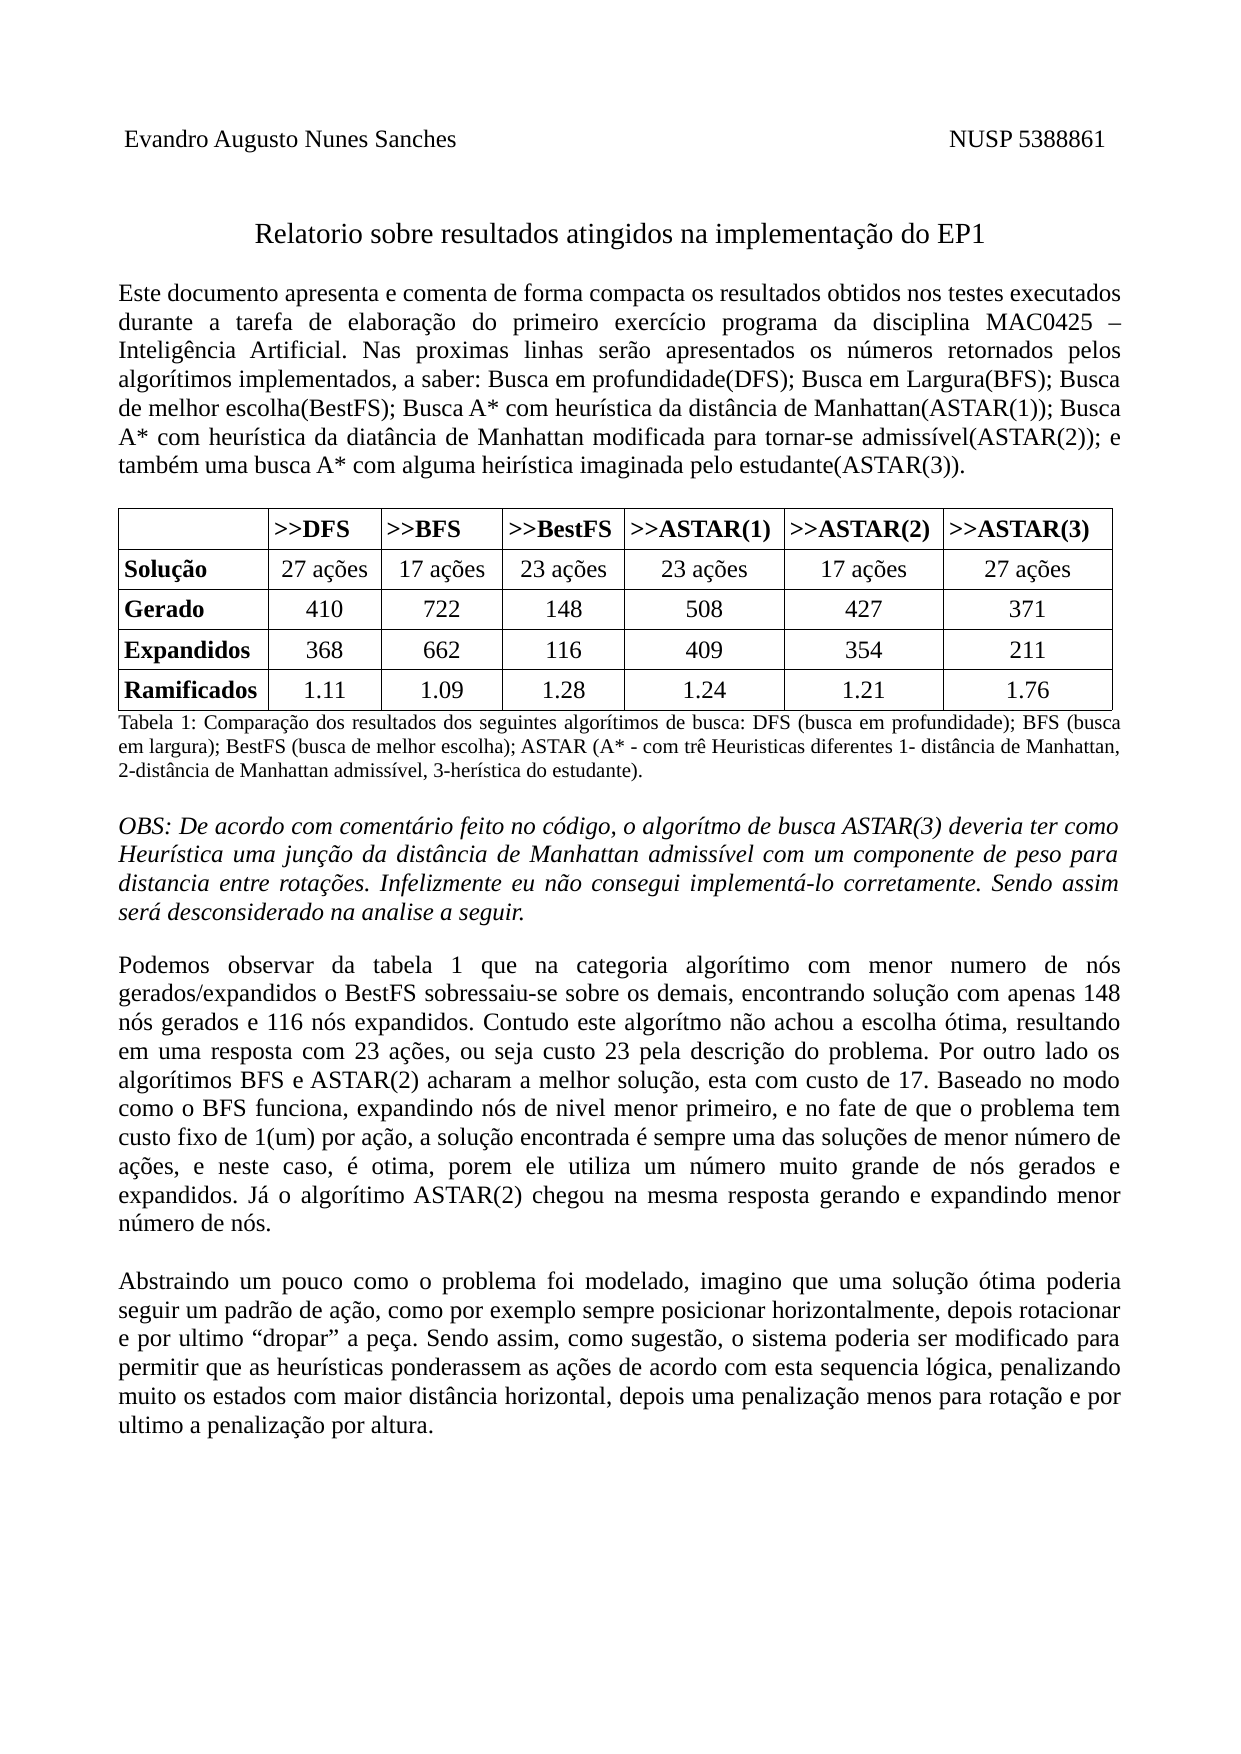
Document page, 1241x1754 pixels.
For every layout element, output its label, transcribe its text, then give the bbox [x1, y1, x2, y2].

table_cell 508 [625, 590, 784, 629]
table_cell 409 [625, 630, 784, 669]
table_cell 1.28 [503, 670, 624, 710]
text Podemos observar da tabela 1 que na categoria algorítimo com menor numero de nós gerados/expandidos o BestFS sobressaiu-se sobre os demais, encontrando solução com apenas 148 nós gerados e 116 nós expandidos. Contudo este algorítmo não achou a escolha ótima, resultando em uma resposta com 23 ações, ou seja custo 23 pela descrição do problema. Por outro lado os algorítimos BFS e ASTAR(2) acharam a melhor solução, esta com custo de 17. Baseado no modo como o BFS funciona, expandindo nós de nivel menor primeiro, e no fate de que o problema tem custo fixo de 1(um) por ação, a solução encontrada é sempre uma das soluções de menor número de ações, e neste caso, é otima, porem ele utiliza um número muito grande de nós gerados e expandidos. Já o algorítimo ASTAR(2) chegou na mesma resposta gerando e expandindo menor número de nós. [118, 950, 1122, 1237]
table_cell 1.11 [269, 670, 381, 710]
table_cell 27 ações [269, 550, 381, 589]
table_cell 211 [944, 630, 1112, 669]
table_header NUSP 5388861 [943, 118, 1123, 158]
table_cell 23 ações [625, 550, 784, 589]
table_cell 23 ações [503, 550, 624, 589]
table_cell 410 [269, 590, 381, 629]
text Relatorio sobre resultados atingidos na implementação do EP1 [118, 216, 1122, 249]
table_cell Solução [119, 550, 268, 589]
table_cell 148 [503, 590, 624, 629]
table_cell 368 [269, 630, 381, 669]
table_cell Expandidos [119, 630, 268, 669]
table_cell 722 [382, 590, 502, 629]
table_header >>DFS [269, 509, 381, 548]
table_cell 1.76 [944, 670, 1112, 710]
table_cell 354 [785, 630, 943, 669]
table_cell 1.09 [382, 670, 502, 710]
table_header >>BFS [382, 509, 502, 548]
table_cell 17 ações [382, 550, 502, 589]
table_header >>ASTAR(3) [944, 509, 1112, 548]
table_header >>BestFS [503, 509, 624, 548]
text Abstraindo um pouco como o problema foi modelado, imagino que uma solução ótima poderia seguir um padrão de ação, como por exemplo sempre posicionar horizontalmente, depois rotacionar e por ultimo “dropar” a peça. Sendo assim, como sugestão, o sistema poderia ser modificado para permitir que as heurísticas ponderassem as ações de acordo com esta sequencia lógica, penalizando muito os estados com maior distância horizontal, depois uma penalização menos para rotação e por ultimo a penalização por altura. [118, 1266, 1122, 1438]
table_cell Gerado [119, 590, 268, 629]
table_cell 427 [785, 590, 943, 629]
table_cell 116 [503, 630, 624, 669]
table_header >>ASTAR(2) [785, 509, 943, 548]
table_cell 27 ações [944, 550, 1112, 589]
text OBS: De acordo com comentário feito no código, o algorítmo de busca ASTAR(3) deveria ter como Heurística uma junção da distância de Manhattan admissível com um componente de peso para distancia entre rotações. Infelizmente eu não consegui implementá-lo corretamente. Sendo assim será desconsiderado na analise a seguir. [118, 811, 1122, 926]
text Este documento apresenta e comenta de forma compacta os resultados obtidos nos testes executados durante a tarefa de elaboração do primeiro exercício programa da disciplina MAC0425 – Inteligência Artificial. Nas proximas linhas serão apresentados os números retornados pelos algorítimos implementados, a saber: Busca em profundidade(DFS); Busca em Largura(BFS); Busca de melhor escolha(BestFS); Busca A* com heurística da distância de Manhattan(ASTAR(1)); Busca A* com heurística da diatância de Manhattan modificada para tornar-se admissível(ASTAR(2)); e também uma busca A* com alguma heirística imaginada pelo estudante(ASTAR(3)). [118, 278, 1122, 479]
table_cell 371 [944, 590, 1112, 629]
text Tabela 1: Comparação dos resultados dos seguintes algorítimos de busca: DFS (busca em profundidade); BFS (busca em largura); BestFS (busca de melhor escolha); ASTAR (A* - com trê Heuristicas diferentes 1- distância de Manhattan, 2-distância de Manhattan admissível, 3-herística do estudante). [118, 710, 1122, 782]
table_header [119, 509, 268, 548]
table_cell 1.21 [785, 670, 943, 710]
table_cell 1.24 [625, 670, 784, 710]
table_cell 17 ações [785, 550, 943, 589]
table_header >>ASTAR(1) [625, 509, 784, 548]
table_cell Ramificados [119, 670, 268, 710]
table_header Evandro Augusto Nunes Sanches [118, 118, 943, 158]
table_cell 662 [382, 630, 502, 669]
